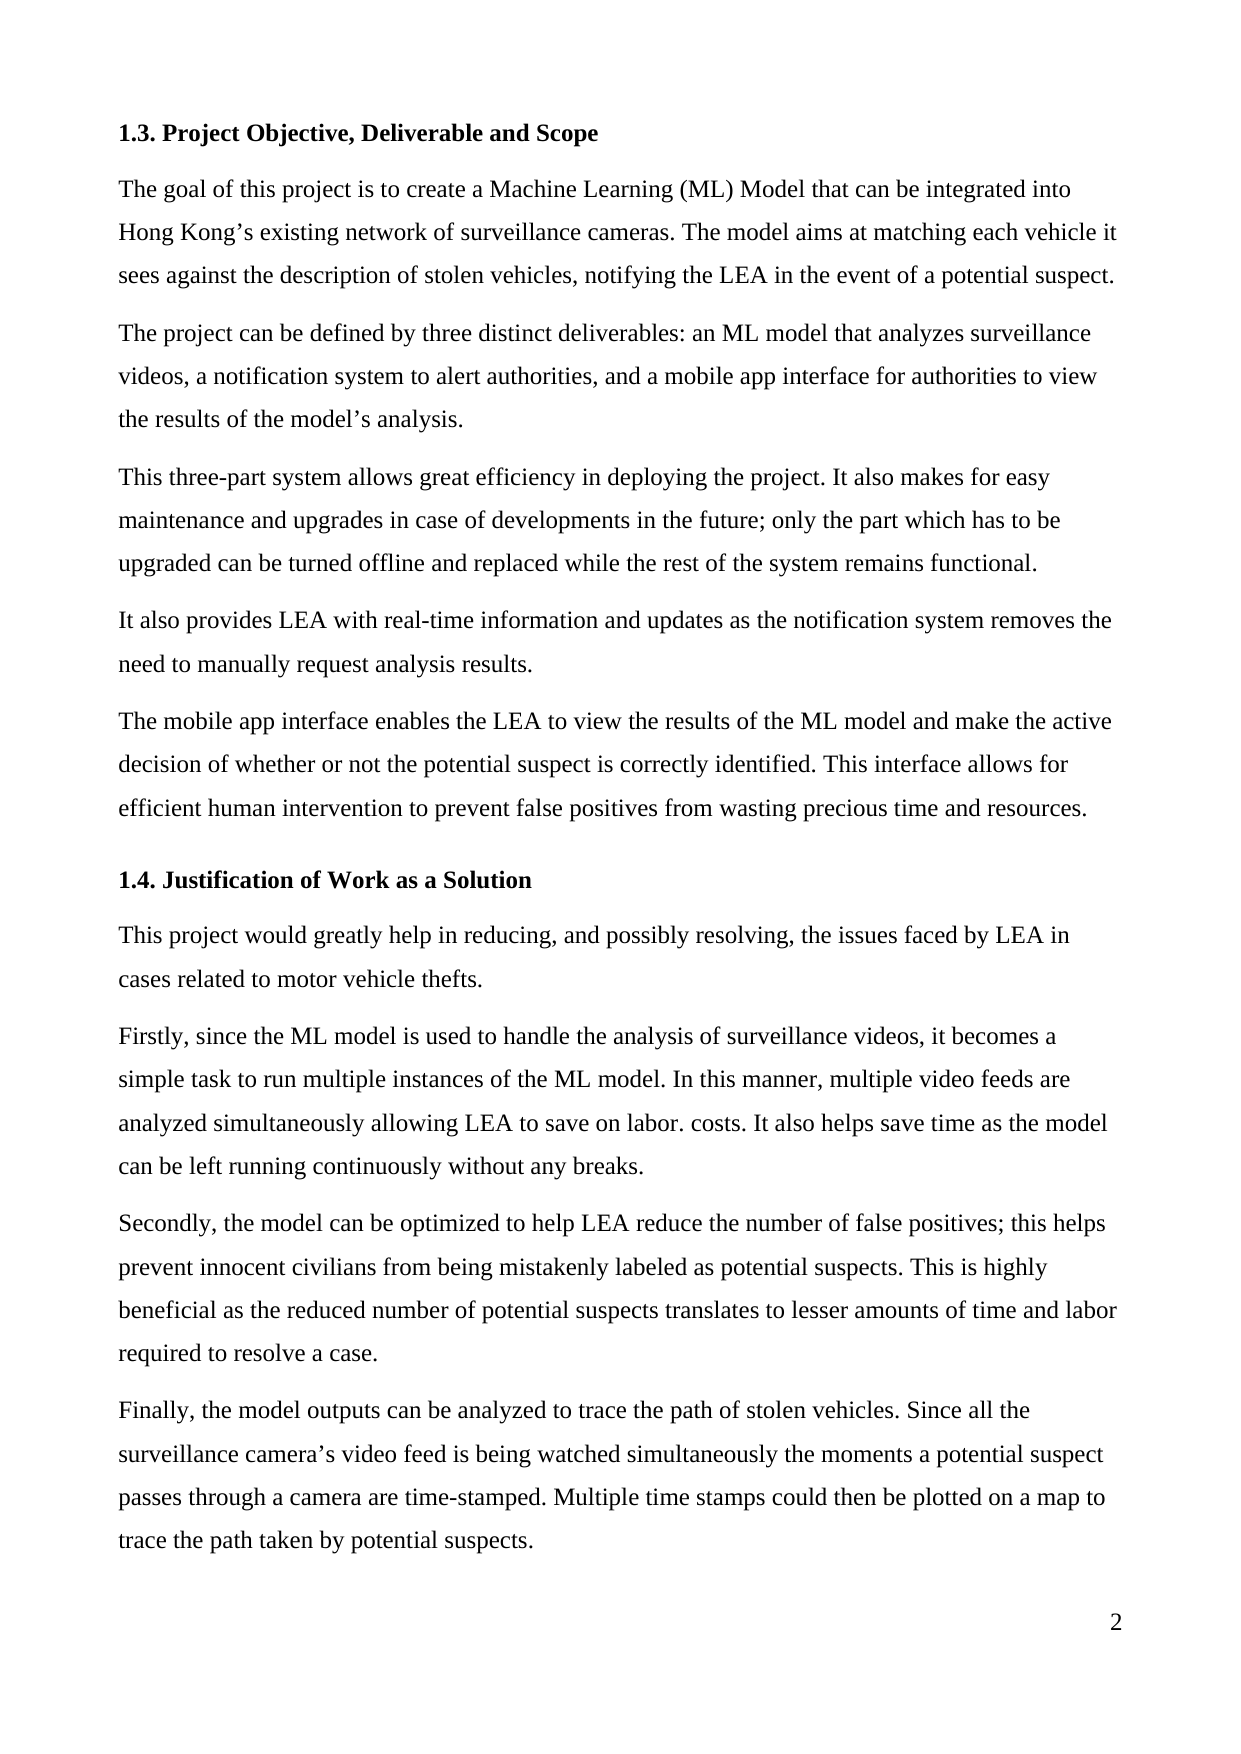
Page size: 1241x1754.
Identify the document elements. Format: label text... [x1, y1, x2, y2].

text The mobile app interface enables the LEA to view the results of the ML model and make the active decision of whether or not the potential suspect is correctly identified. This interface allows for efficient human intervention to prevent false positives from wasting precious time and resources. [118, 706, 1122, 821]
subtitle 1.4. Justification of Work as a Solution [118, 865, 1122, 894]
text Finally, the model outputs can be analyzed to trace the path of stolen vehicles. Since all the surveillance camera’s video feed is being watched simultaneously the moments a potential suspect passes through a camera are time-stamped. Multiple time stamps could then be plotted on a map to trace the path taken by potential suspects. [118, 1396, 1122, 1554]
text Secondly, the model can be optimized to help LEA reduce the number of false positives; this helps prevent innocent civilians from being mistakenly labeled as potential suspects. This is highly beneficial as the reduced number of potential suspects translates to lesser amounts of time and labor required to resolve a case. [118, 1208, 1122, 1367]
text This project would greatly help in reducing, and possibly resolving, the issues faced by LEA in cases related to motor vehicle thefts. [118, 921, 1122, 992]
text It also provides LEA with real-time information and updates as the notification system removes the need to manually request analysis results. [118, 606, 1122, 677]
text Firstly, since the ML model is used to handle the analysis of surveillance videos, it becomes a simple task to run multiple instances of the ML model. In this manner, multiple video feeds are analyzed simultaneously allowing LEA to save on labor. costs. It also helps save time as the model can be left running continuously without any breaks. [118, 1021, 1122, 1179]
subtitle 1.3. Project Objective, Deliverable and Scope [118, 118, 1122, 147]
text The project can be defined by three distinct deliverables: an ML model that analyzes surveillance videos, a notification system to alert authorities, and a mobile app interface for authorities to view the results of the model’s analysis. [118, 318, 1122, 433]
text This three-part system allows great efficiency in deploying the project. It also makes for easy maintenance and upgrades in case of developments in the future; only the part which has to be upgraded can be turned offline and replaced while the rest of the system remains functional. [118, 462, 1122, 577]
text The goal of this project is to create a Machine Learning (ML) Model that can be integrated into Hong Kong’s existing network of surveillance cameras. The model aims at matching each vehicle it sees against the description of stolen vehicles, notifying the LEA in the event of a potential suspect. [118, 174, 1122, 289]
